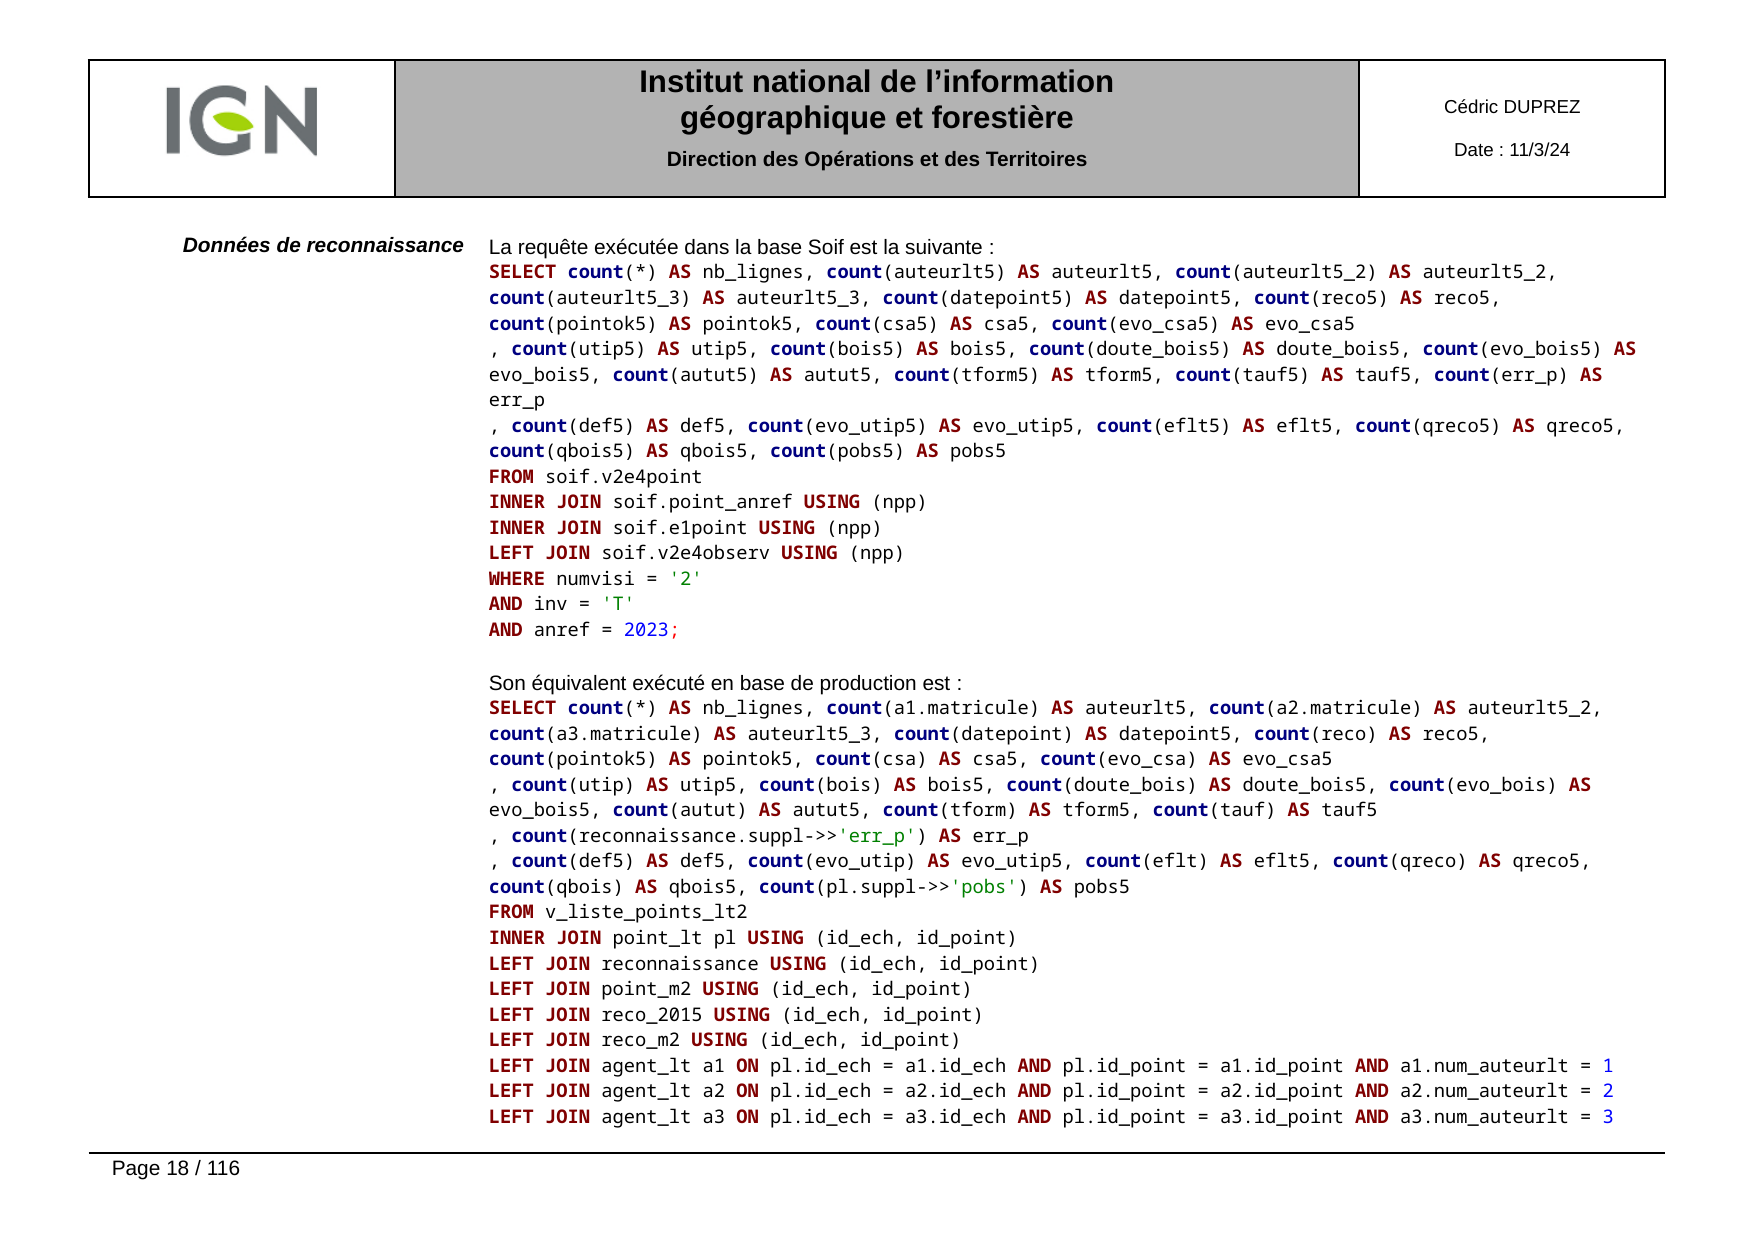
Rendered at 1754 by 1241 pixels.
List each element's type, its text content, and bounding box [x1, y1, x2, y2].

table_cell [89, 198, 483, 231]
table_cell La requête exécutée dans la base Soif est la suivante : SELECT count(*) AS nb_lignes, count(auteurlt5) AS auteurlt5, count(auteurlt5_2) AS auteurlt5_2, count(auteurlt5_3) AS auteurlt5_3, count(datepoint5) AS datepoint5, count(reco5) AS reco5, count(pointok5) AS pointok5, count(csa5) AS csa5, count(evo_csa5) AS evo_csa5 , count(utip5) AS utip5, count(bois5) AS bois5, count(doute_bois5) AS doute_bois5, count(evo_bois5) AS evo_bois5, count(autut5) AS autut5, count(tform5) AS tform5, count(tauf5) AS tauf5, count(err_p) AS err_p , count(def5) AS def5, count(evo_utip5) AS evo_utip5, count(eflt5) AS eflt5, count(qreco5) AS qreco5, count(qbois5) AS qbois5, count(pobs5) AS pobs5 FROM soif.v2e4point INNER JOIN soif.point_anref USING (npp) INNER JOIN soif.e1point USING (npp) LEFT JOIN soif.v2e4observ USING (npp) WHERE numvisi = '2' AND inv = 'T' AND anref = 2023; Son équivalent exécuté en base de production est : SELECT count(*) AS nb_lignes, count(a1.matricule) AS auteurlt5, count(a2.matricule) AS auteurlt5_2, count(a3.matricule) AS auteurlt5_3, count(datepoint) AS datepoint5, count(reco) AS reco5, count(pointok5) AS pointok5, count(csa) AS csa5, count(evo_csa) AS evo_csa5 , count(utip) AS utip5, count(bois) AS bois5, count(doute_bois) AS doute_bois5, count(evo_bois) AS evo_bois5, count(autut) AS autut5, count(tform) AS tform5, count(tauf) AS tauf5 , count(reconnaissance.suppl->>'err_p') AS err_p , count(def5) AS def5, count(evo_utip) AS evo_utip5, count(eflt) AS eflt5, count(qreco) AS qreco5, count(qbois) AS qbois5, count(pl.suppl->>'pobs') AS pobs5 FROM v_liste_points_lt2 INNER JOIN point_lt pl USING (id_ech, id_point) LEFT JOIN reconnaissance USING (id_ech, id_point) LEFT JOIN point_m2 USING (id_ech, id_point) LEFT JOIN reco_2015 USING (id_ech, id_point) LEFT JOIN reco_m2 USING (id_ech, id_point) LEFT JOIN agent_lt a1 ON pl.id_ech = a1.id_ech AND pl.id_point = a1.id_point AND a1.num_auteurlt = 1 LEFT JOIN agent_lt a2 ON pl.id_ech = a2.id_ech AND pl.id_point = a2.id_point AND a2.num_auteurlt = 2 LEFT JOIN agent_lt a3 ON pl.id_ech = a3.id_ech AND pl.id_point = a3.id_point AND a3.num_auteurlt = 3 [483, 231, 1665, 1134]
table_cell Données de reconnaissance [89, 231, 483, 1134]
table_cell [483, 198, 1665, 231]
picture [141, 62, 343, 180]
